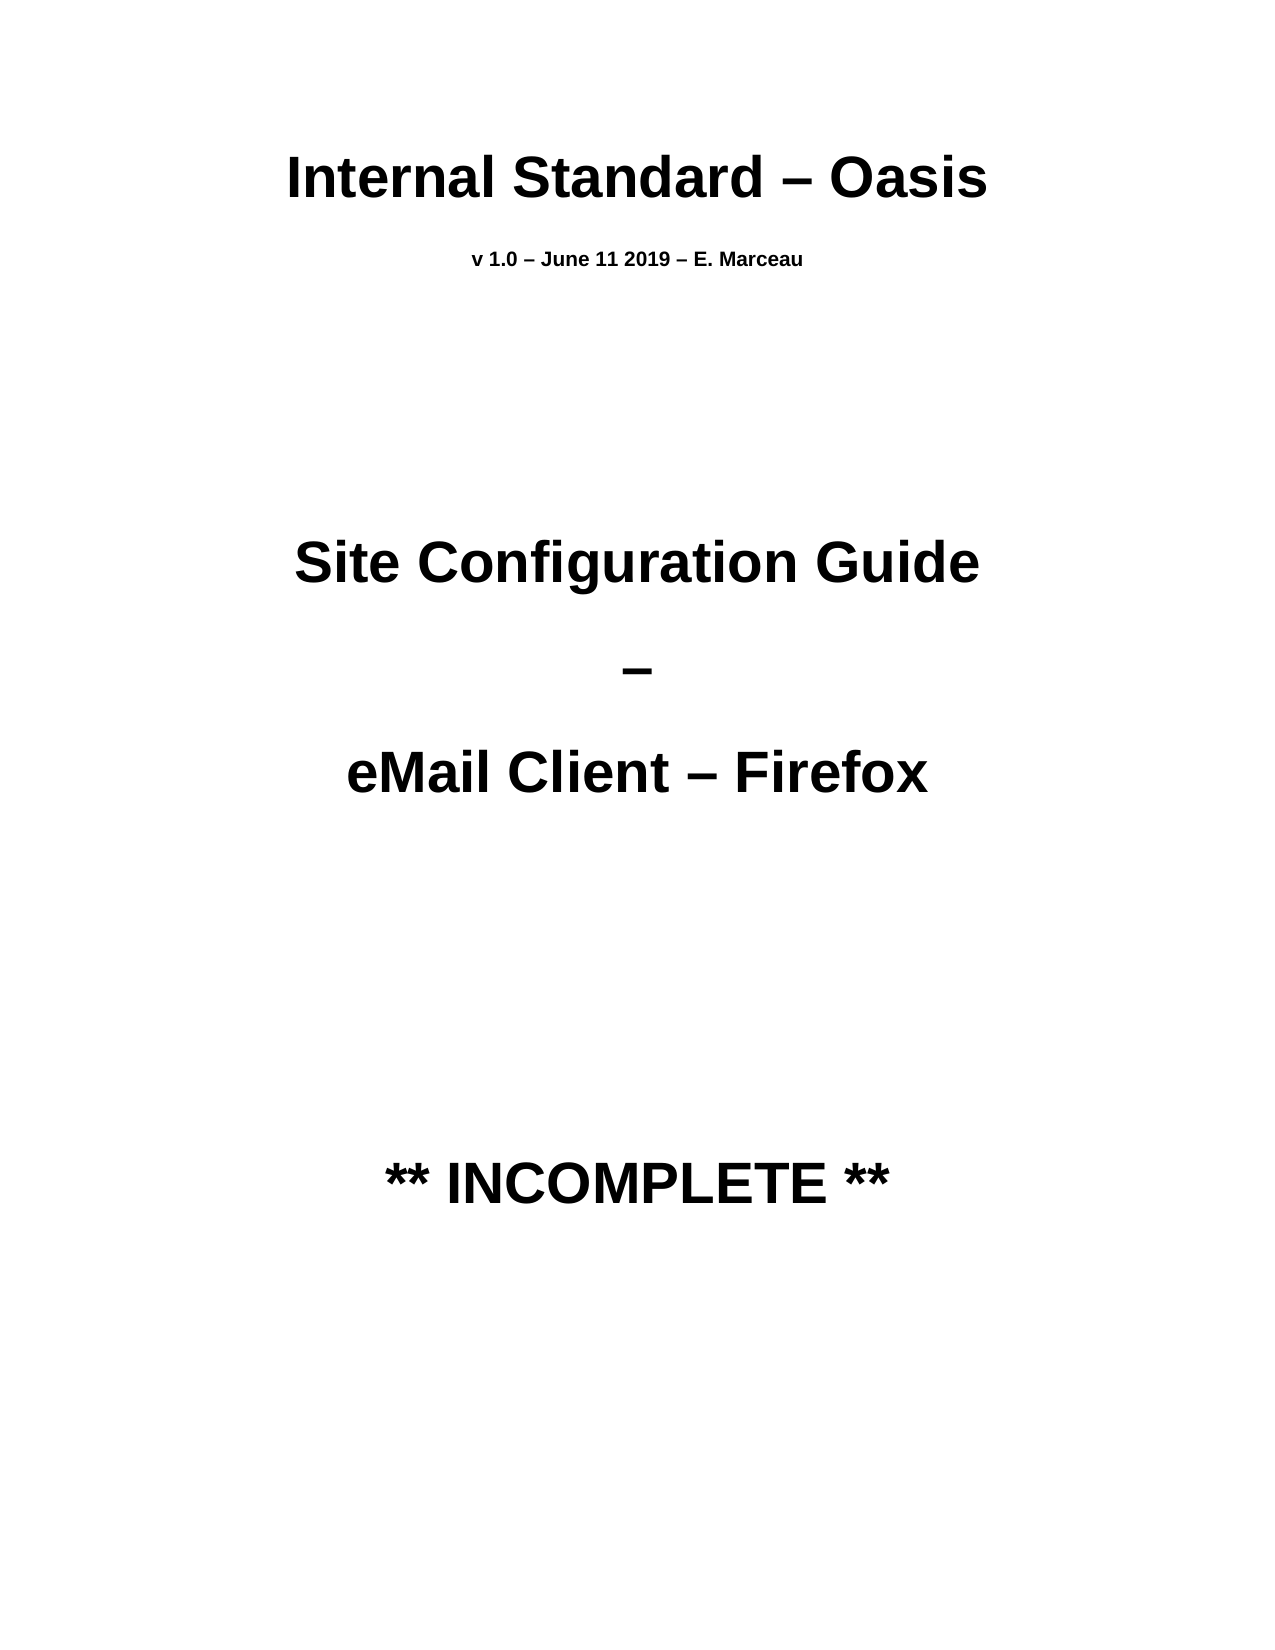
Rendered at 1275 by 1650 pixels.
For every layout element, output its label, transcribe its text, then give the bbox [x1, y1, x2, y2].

title ** INCOMPLETE ** [118, 1149, 1157, 1216]
text v 1.0 – June 11 2019 – E. Marceau [118, 246, 1157, 270]
title Site Configuration Guide [118, 528, 1157, 595]
title – [118, 633, 1157, 700]
title eMail Client – Firefox [118, 737, 1157, 804]
title Internal Standard – Oasis [118, 143, 1157, 210]
